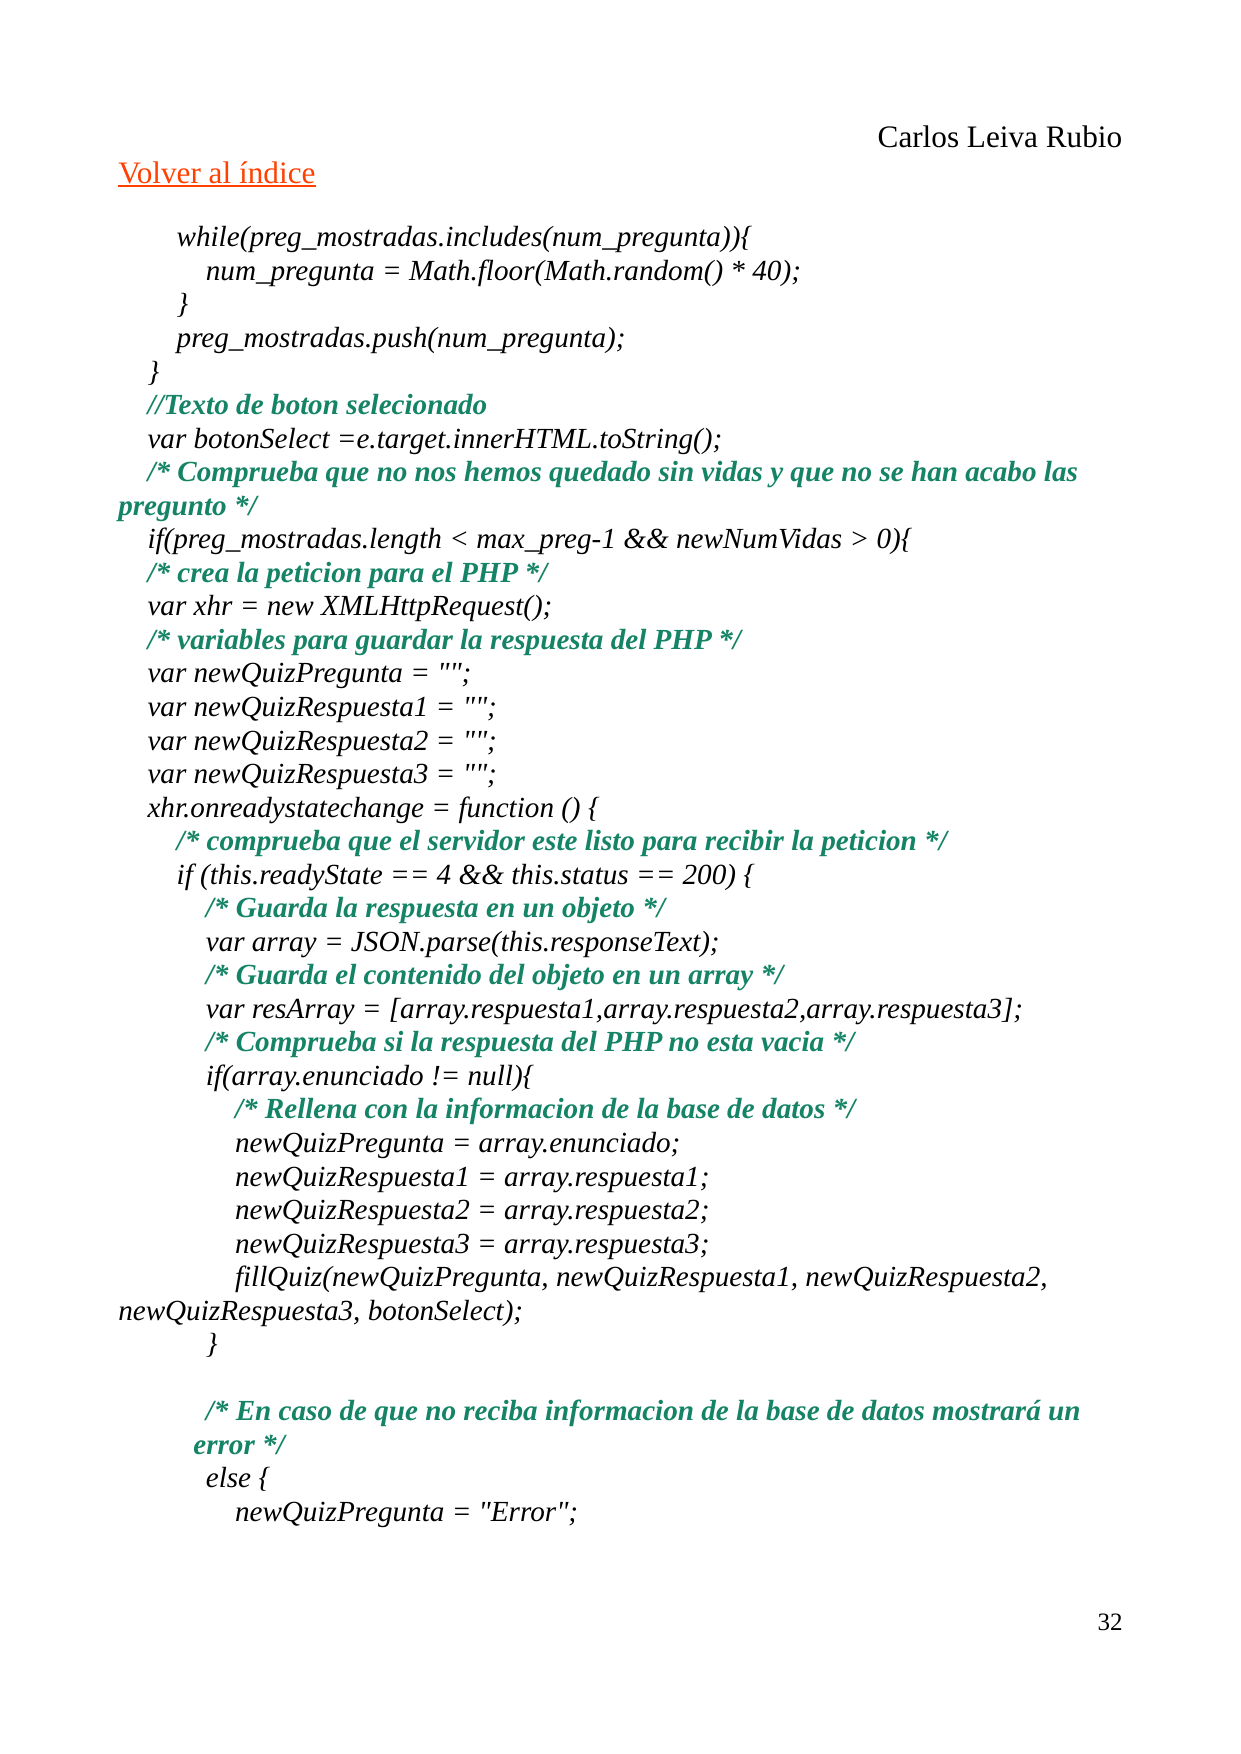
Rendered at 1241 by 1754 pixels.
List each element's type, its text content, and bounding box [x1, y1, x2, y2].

text newQuizRespuesta2 = array.respuesta2; [118, 1192, 1122, 1226]
text else { [118, 1461, 1122, 1494]
text /* Comprueba si la respuesta del PHP no esta vacia */ [118, 1024, 1122, 1058]
text //Texto de boton selecionado [118, 387, 1122, 421]
text /* crea la peticion para el PHP */ [118, 555, 1122, 588]
text /* comprueba que el servidor este listo para recibir la peticion */ [118, 823, 1122, 857]
text } [118, 1326, 1122, 1360]
text /* variables para guardar la respuesta del PHP */ [118, 622, 1122, 656]
text var botonSelect =e.target.innerHTML.toString(); [118, 421, 1122, 454]
text var newQuizPregunta = ""; [118, 656, 1122, 689]
text var xhr = new XMLHttpRequest(); [118, 588, 1122, 622]
text while(preg_mostradas.includes(num_pregunta)){ [118, 219, 1122, 253]
text } [118, 354, 1122, 387]
text newQuizPregunta = array.enunciado; [118, 1125, 1122, 1159]
text } [118, 287, 1122, 320]
text /* Guarda el contenido del objeto en un array */ [118, 957, 1122, 991]
text /* Guarda la respuesta en un objeto */ [118, 890, 1122, 924]
text /* En caso de que no reciba informacion de la base de datos mostrará un error */ [118, 1393, 1122, 1461]
text fillQuiz(newQuizPregunta, newQuizRespuesta1, newQuizRespuesta2, newQuizRespuesta3, botonSelect); [118, 1259, 1122, 1326]
text newQuizRespuesta1 = array.respuesta1; [118, 1159, 1122, 1192]
text newQuizPregunta = "Error"; [118, 1494, 1122, 1528]
text if(array.enunciado != null){ [118, 1058, 1122, 1092]
text newQuizRespuesta3 = array.respuesta3; [118, 1226, 1122, 1259]
text var newQuizRespuesta3 = ""; [118, 756, 1122, 790]
text /* Comprueba que no nos hemos quedado sin vidas y que no se han acabo las pregunto */ [118, 454, 1122, 521]
text var array = JSON.parse(this.responseText); [118, 924, 1122, 957]
text /* Rellena con la informacion de la base de datos */ [118, 1092, 1122, 1125]
text preg_mostradas.push(num_pregunta); [118, 320, 1122, 354]
text if (this.readyState == 4 && this.status == 200) { [118, 857, 1122, 890]
text var newQuizRespuesta2 = ""; [118, 723, 1122, 756]
text num_pregunta = Math.floor(Math.random() * 40); [118, 253, 1122, 287]
text xhr.onreadystatechange = function () { [118, 790, 1122, 823]
text if(preg_mostradas.length < max_preg-1 && newNumVidas > 0){ [118, 521, 1122, 555]
text var resArray = [array.respuesta1,array.respuesta2,array.respuesta3]; [118, 991, 1122, 1024]
text var newQuizRespuesta1 = ""; [118, 689, 1122, 723]
